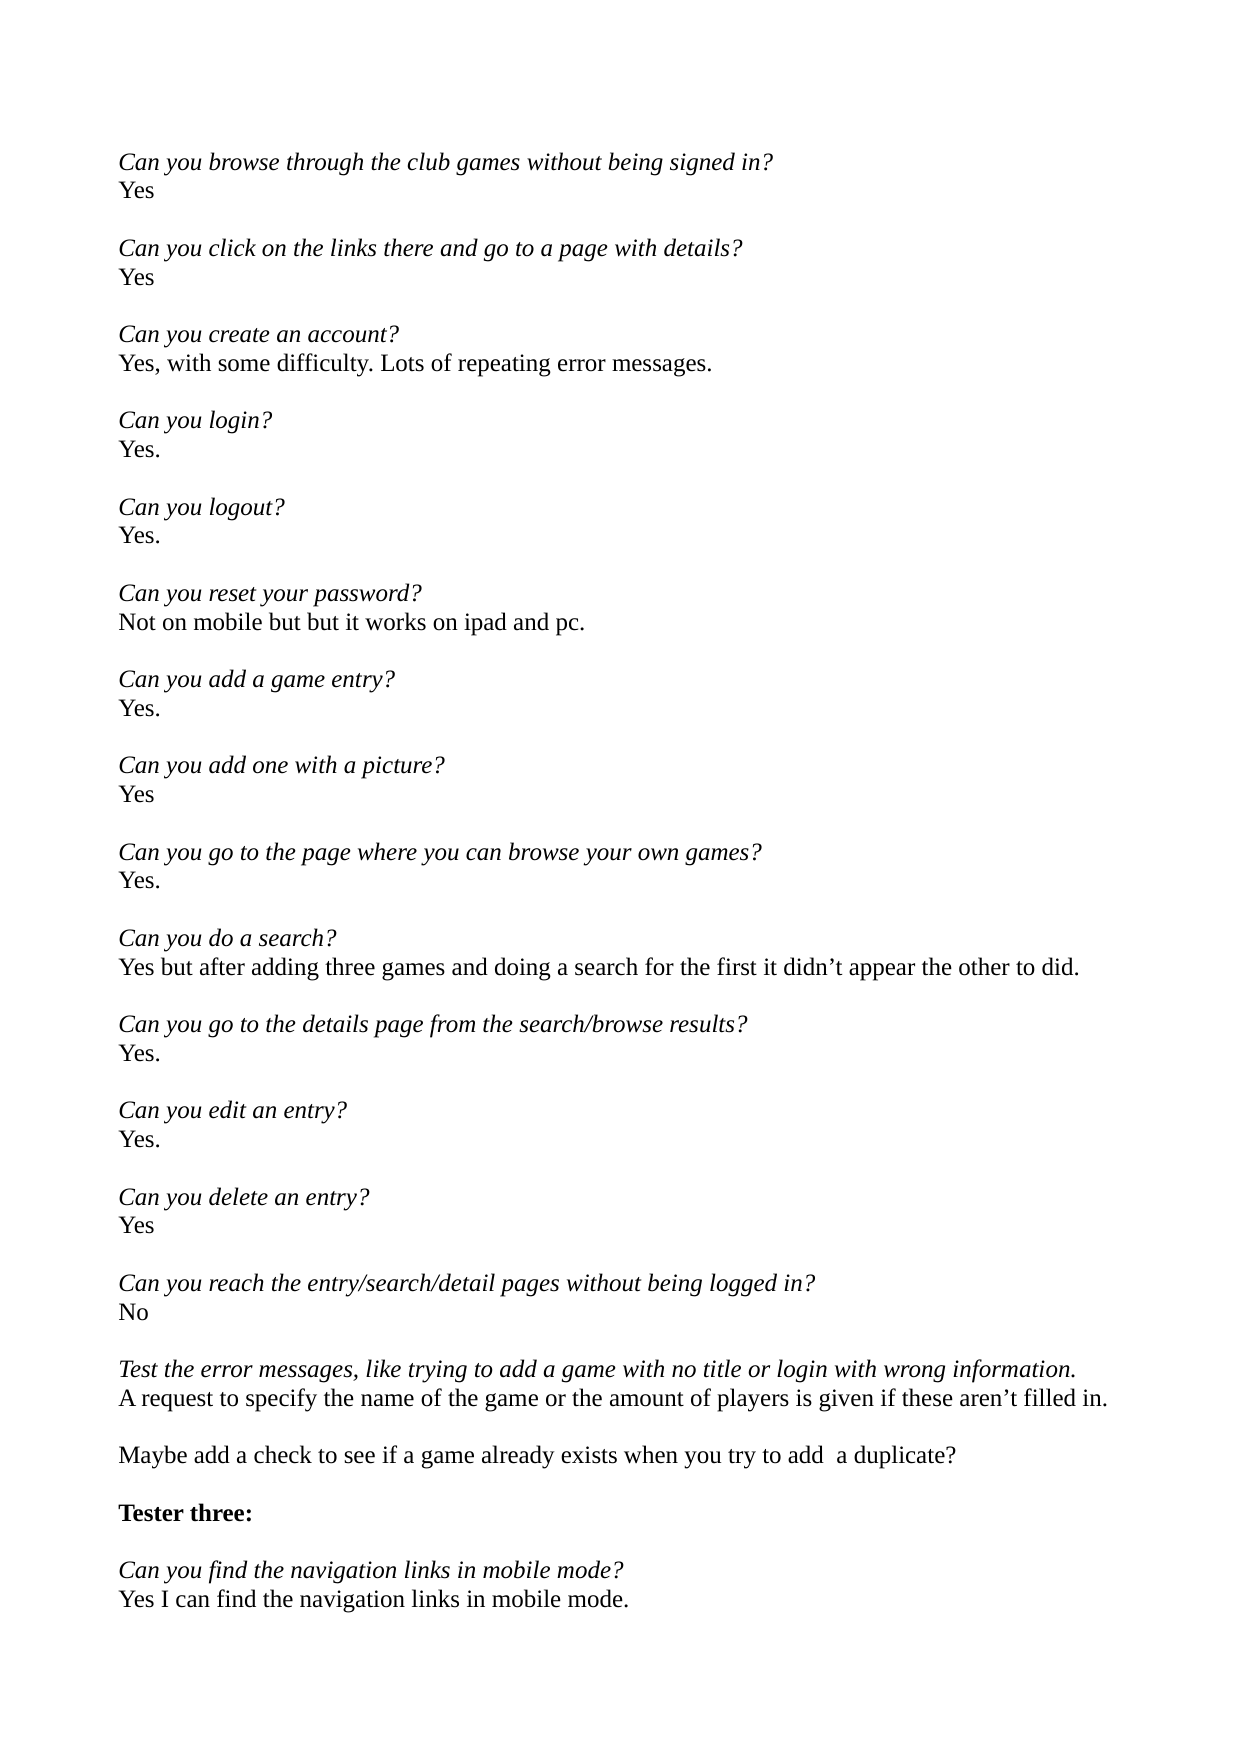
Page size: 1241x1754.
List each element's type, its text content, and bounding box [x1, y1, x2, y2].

text Yes [118, 176, 1122, 204]
text Can you create an account? [118, 319, 1122, 348]
text Can you go to the details page from the search/browse results? [118, 1009, 1122, 1038]
text Test the error messages, like trying to add a game with no title or login with wrong information. [118, 1354, 1122, 1383]
text Can you browse through the club games without being signed in? [118, 147, 1122, 176]
text Yes. [118, 434, 1122, 463]
text Can you add a game entry? [118, 664, 1122, 693]
text Not on mobile but but it works on ipad and pc. [118, 607, 1122, 636]
text Yes. [118, 521, 1122, 549]
text Can you do a search? [118, 923, 1122, 952]
text Yes. [118, 1038, 1122, 1067]
text Yes [118, 262, 1122, 291]
text Can you edit an entry? [118, 1096, 1122, 1124]
text Yes [118, 779, 1122, 808]
text Can you delete an entry? [118, 1182, 1122, 1211]
text Can you go to the page where you can browse your own games? [118, 837, 1122, 866]
text A request to specify the name of the game or the amount of players is given if these aren’t filled in. [118, 1383, 1122, 1412]
text Can you reset your password? [118, 578, 1122, 607]
text Yes I can find the navigation links in mobile mode. [118, 1584, 1122, 1613]
text Tester three: [118, 1498, 1122, 1527]
text Yes. [118, 693, 1122, 722]
text No [118, 1297, 1122, 1326]
text Yes [118, 1211, 1122, 1239]
text Can you login? [118, 406, 1122, 434]
text Maybe add a check to see if a game already exists when you try to add a duplicate? [118, 1441, 1122, 1469]
text Yes but after adding three games and doing a search for the first it didn’t appear the other to did. [118, 952, 1122, 981]
text Can you logout? [118, 492, 1122, 521]
text Can you add one with a picture? [118, 751, 1122, 779]
text Yes. [118, 1124, 1122, 1153]
text Can you reach the entry/search/detail pages without being logged in? [118, 1268, 1122, 1297]
text Can you find the navigation links in mobile mode? [118, 1556, 1122, 1584]
text Can you click on the links there and go to a page with details? [118, 233, 1122, 262]
text Yes. [118, 866, 1122, 894]
text Yes, with some difficulty. Lots of repeating error messages. [118, 348, 1122, 377]
